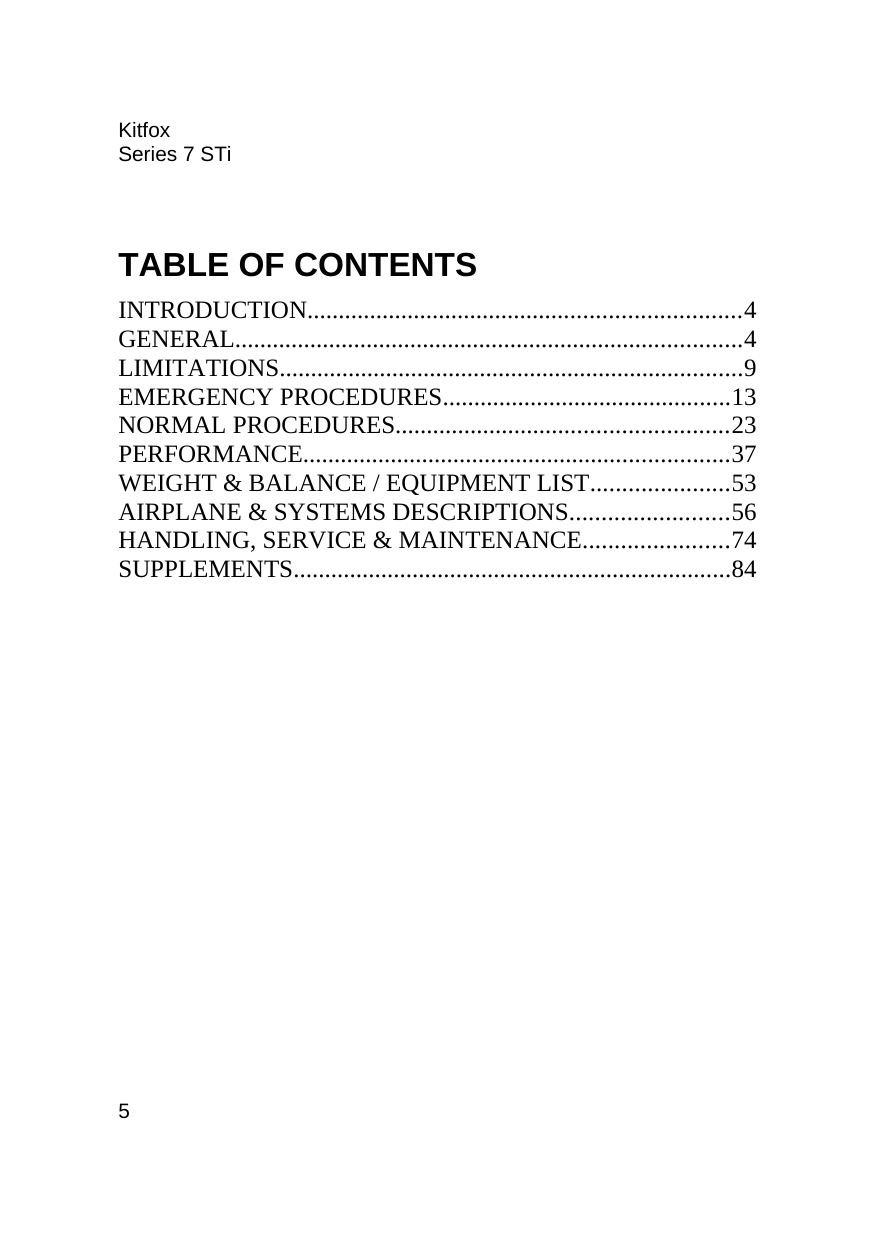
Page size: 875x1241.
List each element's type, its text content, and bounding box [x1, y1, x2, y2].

text GENERAL 4 [118, 324, 756, 353]
text INTRODUCTION 4 [118, 296, 756, 324]
text LIMITATIONS 9 [118, 353, 756, 382]
text HANDLING, SERVICE & MAINTENANCE 74 [118, 526, 756, 554]
text WEIGHT & BALANCE / EQUIPMENT LIST 53 [118, 468, 756, 497]
text PERFORMANCE 37 [118, 439, 756, 468]
text SUPPLEMENTS 84 [118, 554, 756, 583]
text NORMAL PROCEDURES 23 [118, 411, 756, 439]
text EMERGENCY PROCEDURES 13 [118, 382, 756, 411]
text AIRPLANE & SYSTEMS DESCRIPTIONS 56 [118, 497, 756, 526]
subtitle TABLE OF CONTENTS [118, 245, 756, 283]
